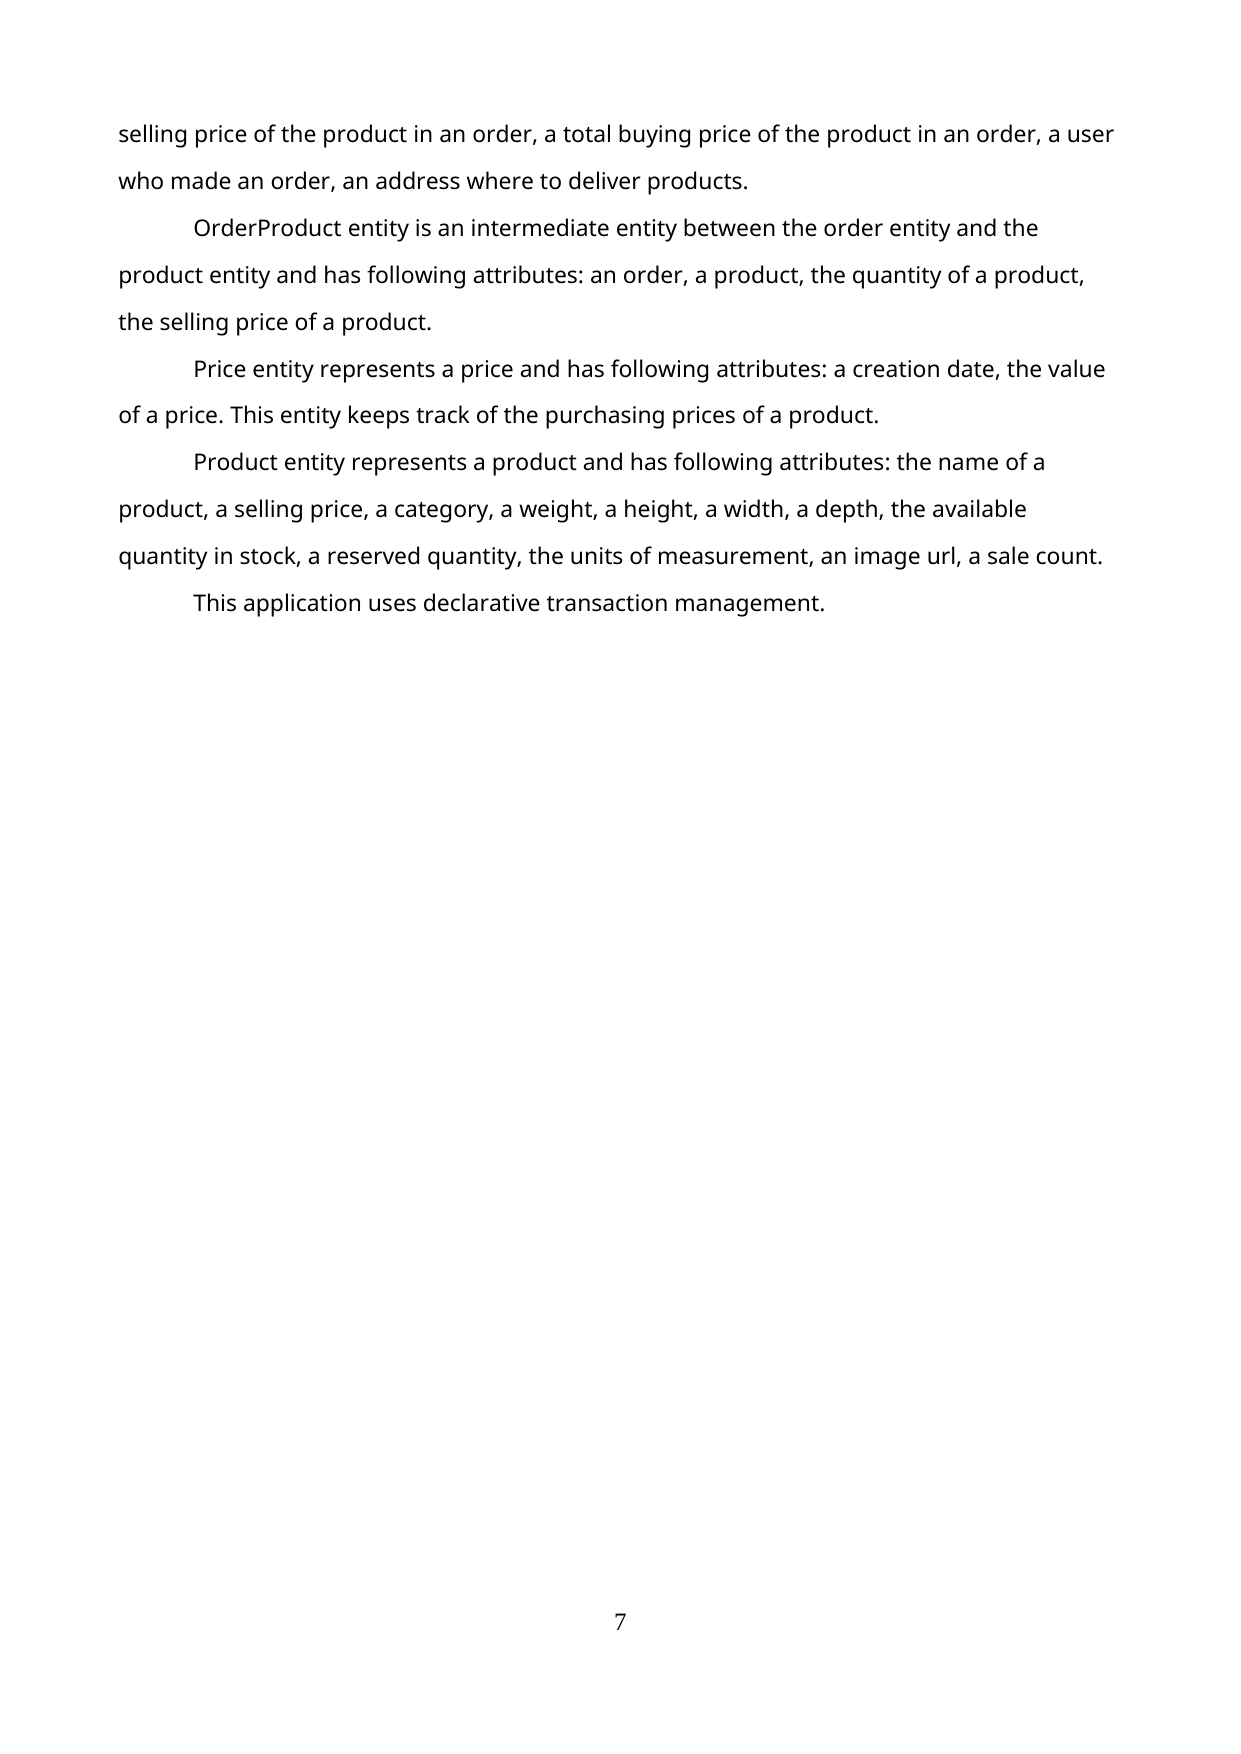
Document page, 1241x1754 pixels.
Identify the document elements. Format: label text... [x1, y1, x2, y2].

text OrderProduct entity is an intermediate entity between the order entity and the product entity and has following attributes: an order, a product, the quantity of a product, the selling price of a product. [118, 212, 1122, 337]
text selling price of the product in an order, a total buying price of the product in an order, a user who made an order, an address where to deliver products. [118, 118, 1122, 196]
text Price entity represents a price and has following attributes: a creation date, the value of a price. This entity keeps track of the purchasing prices of a product. [118, 352, 1122, 431]
text Product entity represents a product and has following attributes: the name of a product, a selling price, a category, a weight, a height, a width, a depth, the available quantity in stock, a reserved quantity, the units of measurement, an image url, a sale count. [118, 446, 1122, 571]
text This application uses declarative transaction management. [118, 587, 1122, 618]
